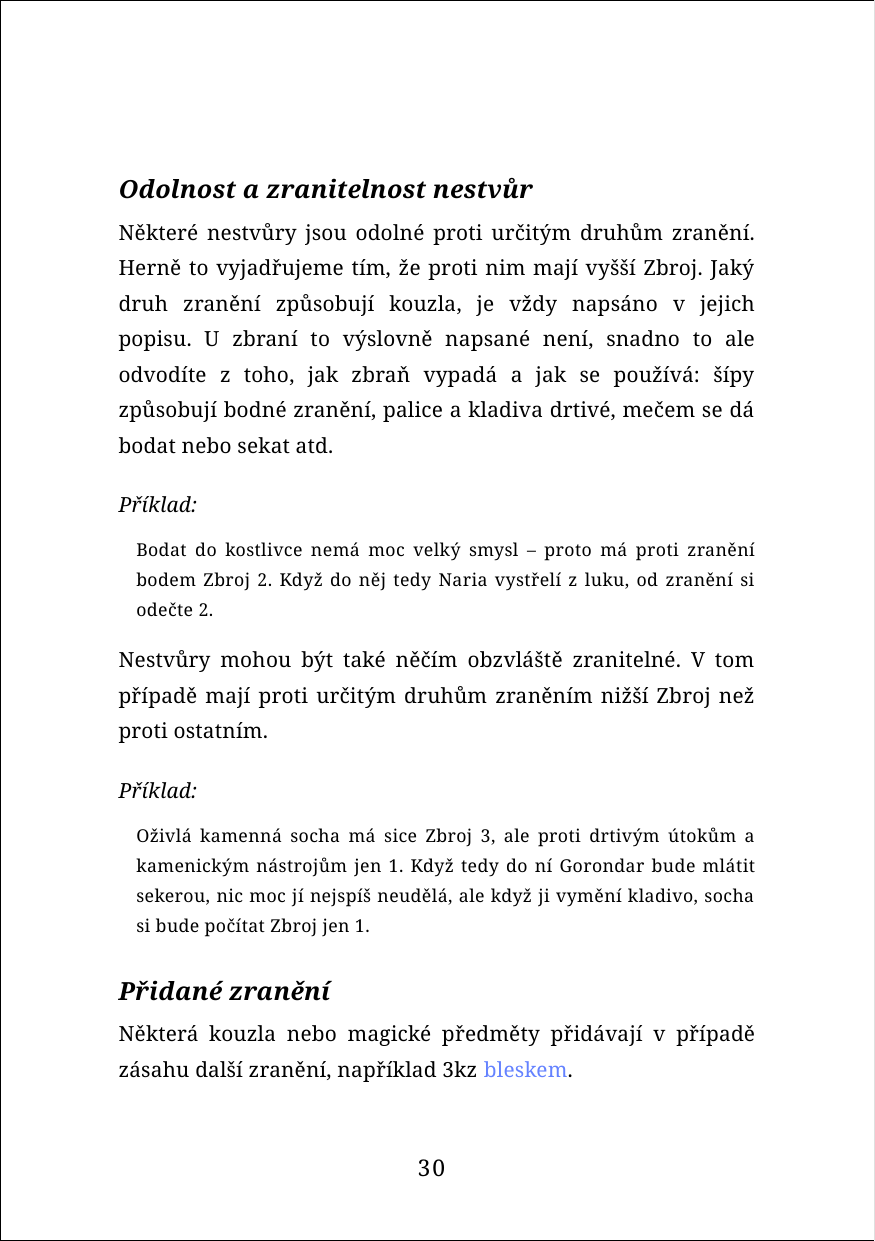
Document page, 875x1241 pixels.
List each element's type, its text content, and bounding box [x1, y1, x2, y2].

subtitle Přidané zranění [118, 973, 756, 1007]
text Oživlá kamenná socha má sice Zbroj 3, ale proti drtivým útokům a kamenickým nástrojům jen 1. Když tedy do ní Gorondar bude mlátit sekerou, nic moc jí nejspíš neudělá, ale když ji vymění kladivo, socha si bude počítat Zbroj jen 1. [136, 823, 756, 938]
text Příklad: [118, 490, 756, 518]
text Některá kouzla nebo magické předměty přidávají v případě zásahu další zranění, například 3kz bleskem. [118, 1019, 756, 1083]
text Některé nestvůry jsou odolné proti určitým druhům zranění. Herně to vyjadřujeme tím, že proti nim mají vyšší Zbroj. Jaký druh zranění způsobují kouzla, je vždy napsáno v jejich popisu. U zbraní to výslovně napsané není, snadno to ale odvodíte z toho, jak zbraň vypadá a jak se používá: šípy způsobují bodné zranění, palice a kladiva drtivé, mečem se dá bodat nebo sekat atd. [118, 218, 756, 459]
text Bodat do kostlivce nemá moc velký smysl – proto má proti zranění bodem Zbroj 2. Když do něj tedy Naria vystřelí z luku, od zranění si odečte 2. [136, 537, 756, 622]
text Příklad: [118, 776, 756, 804]
text Nestvůry mohou být také něčím obzvláště zranitelné. V tom případě mají proti určitým druhům zraněním nižší Zbroj než proti ostatním. [118, 646, 756, 745]
subtitle Odolnost a zranitelnost nestvůr [118, 172, 756, 206]
